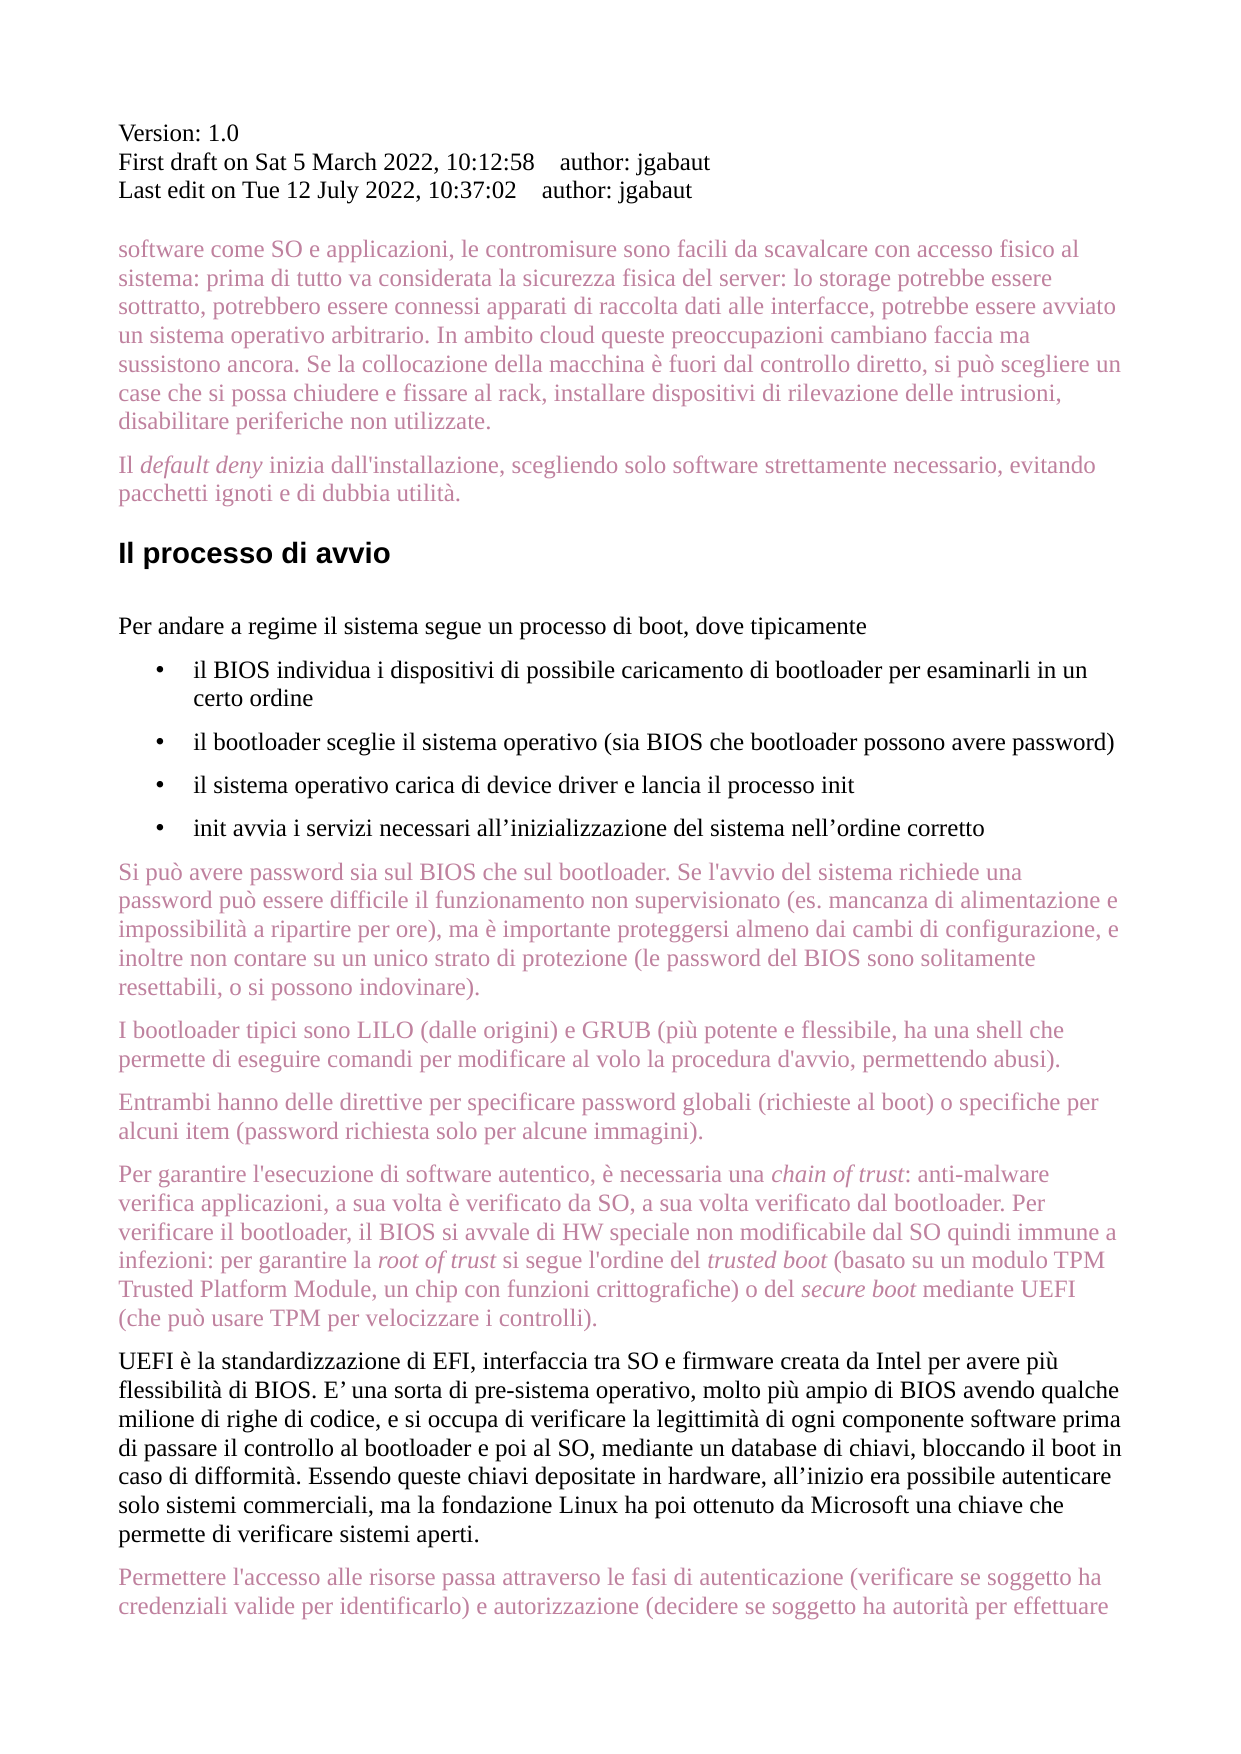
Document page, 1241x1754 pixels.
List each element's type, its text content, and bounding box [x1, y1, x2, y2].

text Per garantire l'esecuzione di software autentico, è necessaria una chain of trust: anti-malware verifica applicazioni, a sua volta è verificato da SO, a sua volta verificato dal bootloader. Per verificare il bootloader, il BIOS si avvale di HW speciale non modificabile dal SO quindi immune a infezioni: per garantire la root of trust si segue l'ordine del trusted boot (basato su un modulo TPM Trusted Platform Module, un chip con funzioni crittografiche) o del secure boot mediante UEFI (che può usare TPM per velocizzare i controlli). [118, 1159, 1122, 1332]
text I bootloader tipici sono LILO (dalle origini) e GRUB (più potente e flessibile, ha una shell che permette di eseguire comandi per modificare al volo la procedura d'avvio, permettendo abusi). [118, 1015, 1122, 1073]
list il sistema operativo carica di device driver e lancia il processo init [156, 770, 1122, 799]
text UEFI è la standardizzazione di EFI, interfaccia tra SO e firmware creata da Intel per avere più flessibilità di BIOS. E’ una sorta di pre-sistema operativo, molto più ampio di BIOS avendo qualche milione di righe di codice, e si occupa di verificare la legittimità di ogni componente software prima di passare il controllo al bootloader e poi al SO, mediante un database di chiavi, bloccando il boot in caso di difformità. Essendo queste chiavi depositate in hardware, all’inizio era possibile autenticare solo sistemi commerciali, ma la fondazione Linux ha poi ottenuto da Microsoft una chiave che permette di verificare sistemi aperti. [118, 1346, 1122, 1548]
list init avvia i servizi necessari all’inizializzazione del sistema nell’ordine corretto [156, 813, 1122, 842]
list il bootloader sceglie il sistema operativo (sia BIOS che bootloader possono avere password) [156, 727, 1122, 756]
text software come SO e applicazioni, le contromisure sono facili da scavalcare con accesso fisico al sistema: prima di tutto va considerata la sicurezza fisica del server: lo storage potrebbe essere sottratto, potrebbero essere connessi apparati di raccolta dati alle interfacce, potrebbe essere avviato un sistema operativo arbitrario. In ambito cloud queste preoccupazioni cambiano faccia ma sussistono ancora. Se la collocazione della macchina è fuori dal controllo diretto, si può scegliere un case che si possa chiudere e fissare al rack, installare dispositivi di rilevazione delle intrusioni, disabilitare periferiche non utilizzate. [118, 234, 1122, 435]
list il BIOS individua i dispositivi di possibile caricamento di bootloader per esaminarli in un certo ordine [156, 655, 1122, 712]
text Il default deny inizia dall'installazione, scegliendo solo software strettamente necessario, evitando pacchetti ignoti e di dubbia utilità. [118, 450, 1122, 507]
text Si può avere password sia sul BIOS che sul bootloader. Se l'avvio del sistema richiede una password può essere difficile il funzionamento non supervisionato (es. mancanza di alimentazione e impossibilità a ripartire per ore), ma è importante proteggersi almeno dai cambi di configurazione, e inoltre non contare su un unico strato di protezione (le password del BIOS sono solitamente resettabili, o si possono indovinare). [118, 857, 1122, 1001]
text Entrambi hanno delle direttive per specificare password globali (richieste al boot) o specifiche per alcuni item (password richiesta solo per alcune immagini). [118, 1087, 1122, 1145]
subtitle Il processo di avvio [118, 536, 1122, 570]
text Permettere l'accesso alle risorse passa attraverso le fasi di autenticazione (verificare se soggetto ha credenziali valide per identificarlo) e autorizzazione (decidere se soggetto ha autorità per effettuare [118, 1562, 1122, 1620]
text Per andare a regime il sistema segue un processo di boot, dove tipicamente [118, 611, 1122, 640]
